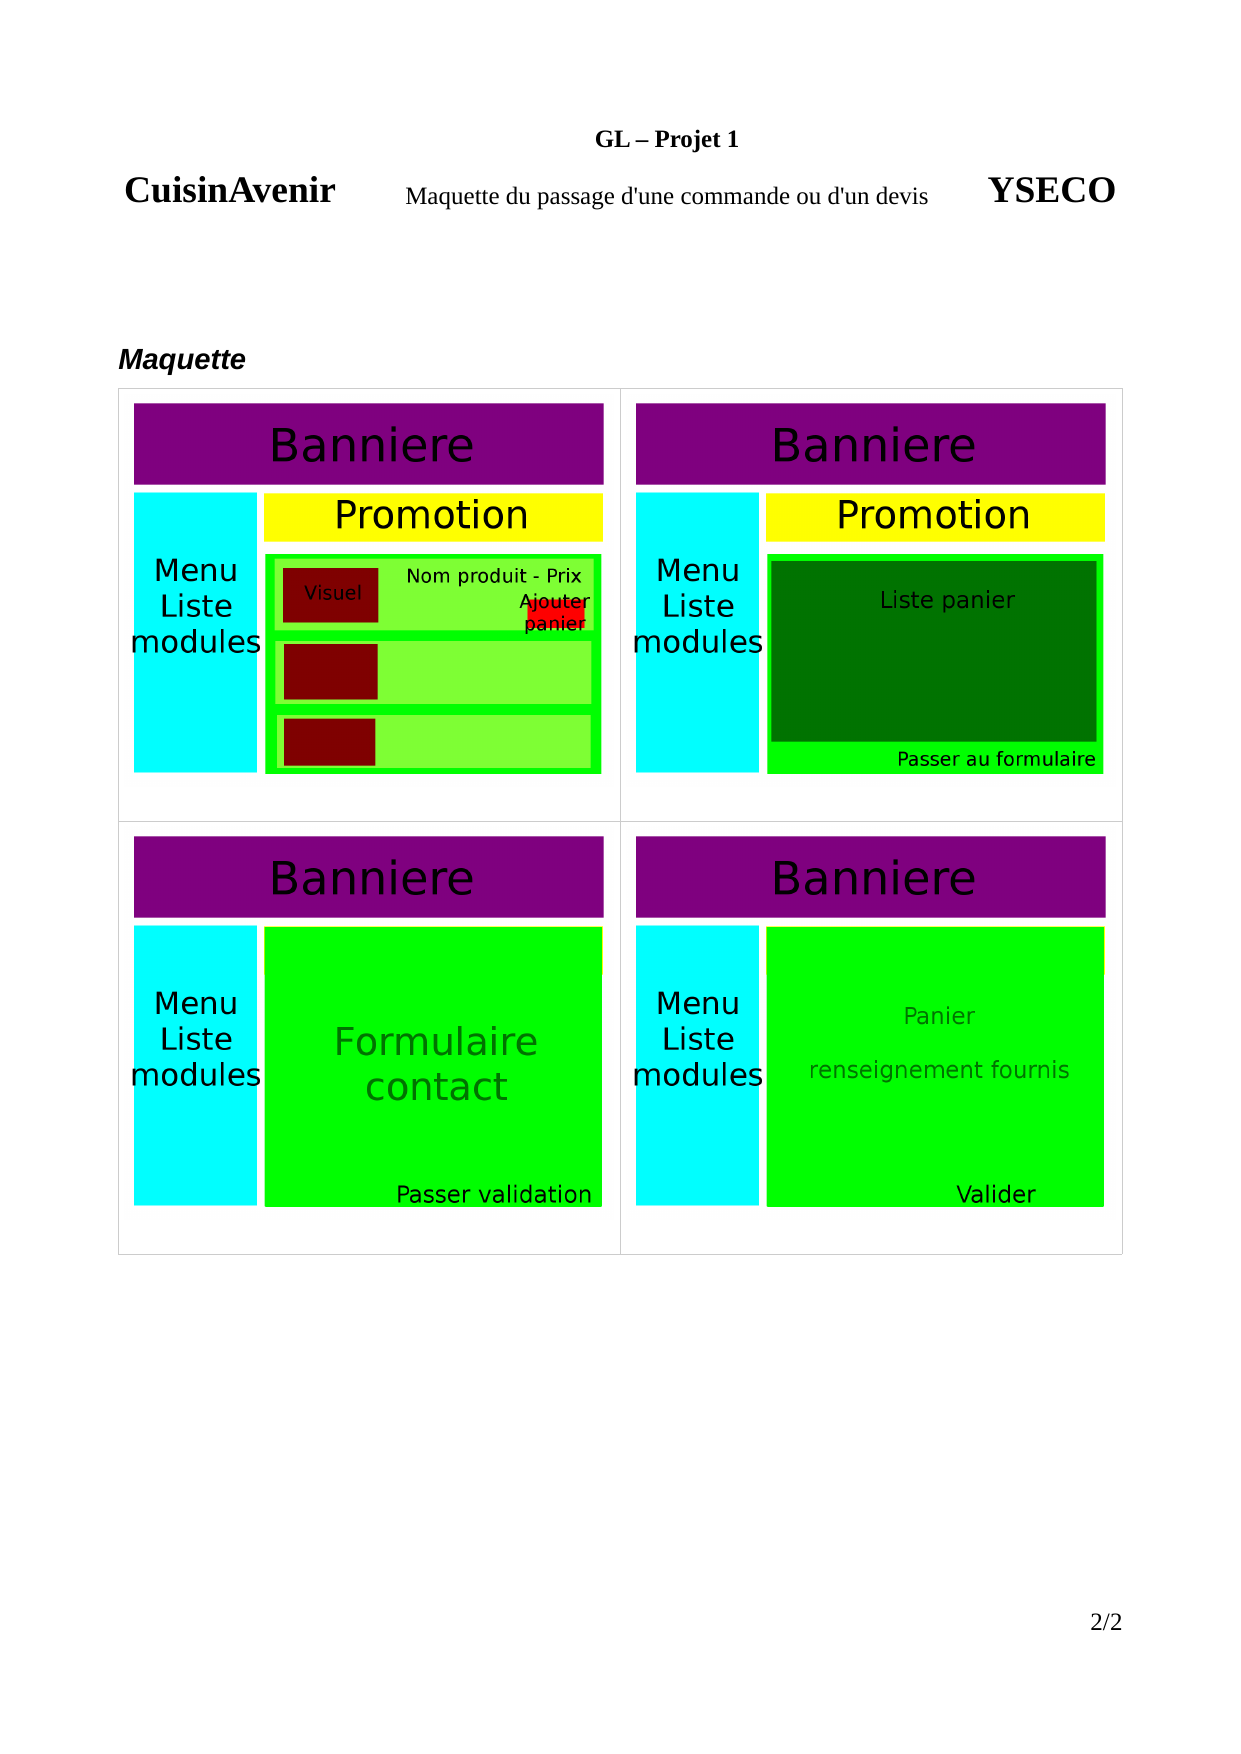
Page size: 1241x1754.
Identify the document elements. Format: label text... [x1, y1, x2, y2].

table_header [119, 389, 620, 821]
subtitle Maquette [118, 342, 1122, 376]
table_header [621, 389, 1122, 821]
picture [123, 394, 615, 787]
picture [625, 826, 1117, 1220]
picture [123, 826, 615, 1220]
table_cell [621, 822, 1122, 1254]
table_cell [119, 822, 620, 1254]
picture [625, 394, 1117, 787]
